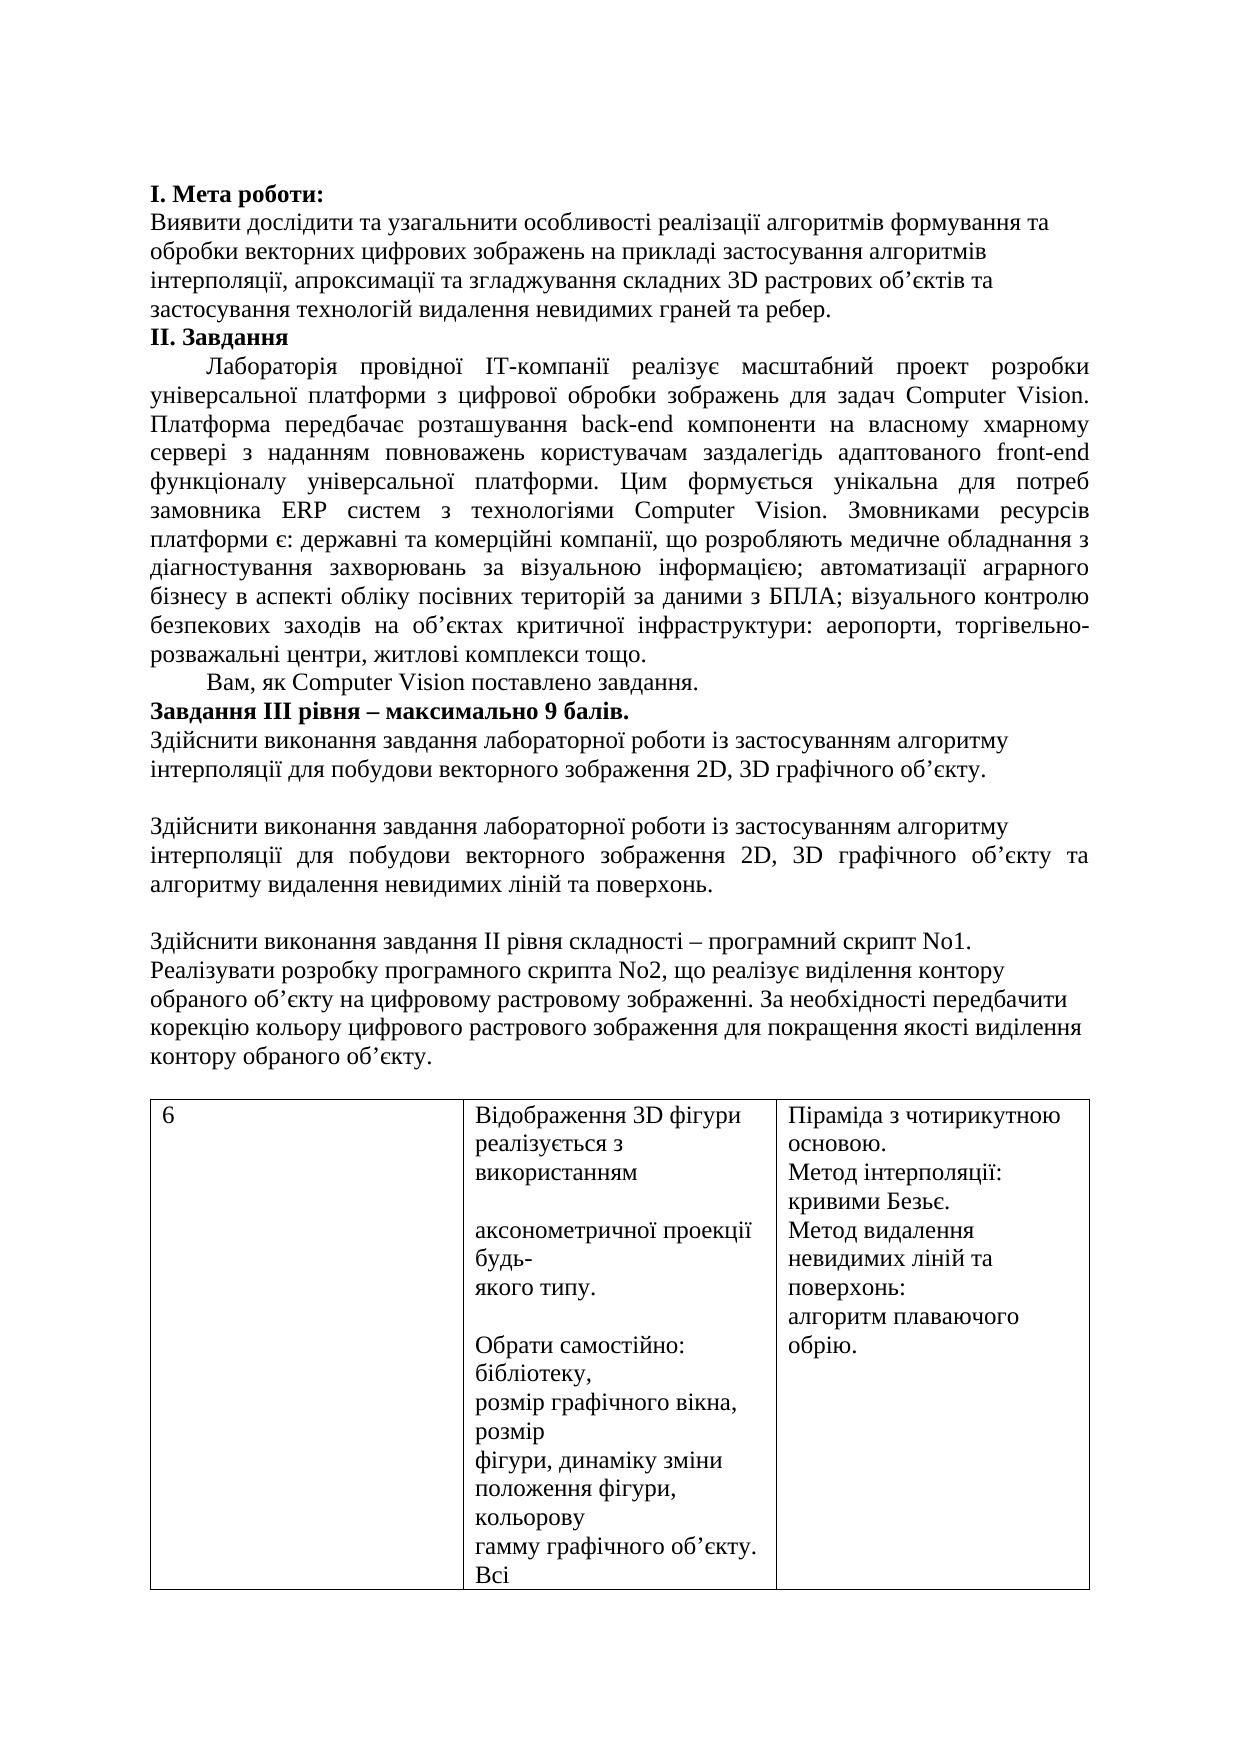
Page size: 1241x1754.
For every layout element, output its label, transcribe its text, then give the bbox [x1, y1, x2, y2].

text корекцію кольору цифрового растрового зображення для покращення якості виділення [150, 1012, 1090, 1041]
text Здійснити виконання завдання ІІ рівня складності – програмний скрипт No1. [150, 926, 1090, 955]
text Лабораторія провідної ІТ-компанії реалізує масштабний проект розробки універсальної платформи з цифрової обробки зображень для задач Computer Vision. Платформа передбачає розташування back-end компоненти на власному хмарному сервері з наданням повноважень користувачам заздалегідь адаптованого front-end функціоналу універсальної платформи. Цим формується унікальна для потреб замовника ERP систем з технологіями Computer Vision. Змовниками ресурсів платформи є: державні та комерційні компанії, що розробляють медичне обладнання з діагностування захворювань за візуальною інформацією; автоматизації аграрного бізнесу в аспекті обліку посівних територій за даними з БПЛА; візуального контролю безпекових заходів на об’єктах критичної інфраструктури: аеропорти, торгівельно-розважальні центри, житлові комплекси тощо. [150, 351, 1090, 667]
text І. Мета роботи: [150, 179, 1090, 207]
table_header Відображення 3D фігури реалізується з використанням аксонометричної проекції будь- якого типу. Обрати самостійно: бібліотеку, розмір графічного вікна, розмір фігури, динаміку зміни положення фігури, кольорову гамму графічного об’єкту. Всі [464, 1100, 776, 1588]
text інтерполяції для побудови векторного зображення 2D, 3D графічного об’єкту та алгоритму видалення невидимих ліній та поверхонь. [150, 840, 1090, 897]
text Завдання III рівня – максимально 9 балів. [150, 696, 1090, 725]
text Реалізувати розробку програмного скрипта No2, що реалізує виділення контору [150, 955, 1090, 984]
text контору обраного об’єкту. [150, 1041, 1090, 1070]
table_header 6 [151, 1100, 463, 1588]
text інтерполяції для побудови векторного зображення 2D, 3D графічного об’єкту. [150, 754, 1090, 782]
text Здійснити виконання завдання лабораторної роботи із застосуванням алгоритму [150, 725, 1090, 754]
text Виявити дослідити та узагальнити особливості реалізації алгоритмів формування та обробки векторних цифрових зображень на прикладі застосування алгоритмів інтерполяції, апроксимації та згладжування складних 3D растрових об’єктів та застосування технологій видалення невидимих граней та ребер. [150, 207, 1090, 322]
text обраного об’єкту на цифровому растровому зображенні. За необхідності передбачити [150, 984, 1090, 1012]
text ІІ. Завдання [150, 322, 1090, 351]
text Вам, як Computer Vision поставлено завдання. [150, 667, 1090, 696]
text Здійснити виконання завдання лабораторної роботи із застосуванням алгоритму [150, 811, 1090, 840]
table_header Піраміда з чотирикутною основою. Метод інтерполяції: кривими Безьє. Метод видалення невидимих ліній та поверхонь: алгоритм плаваючого обрію. [777, 1100, 1089, 1588]
